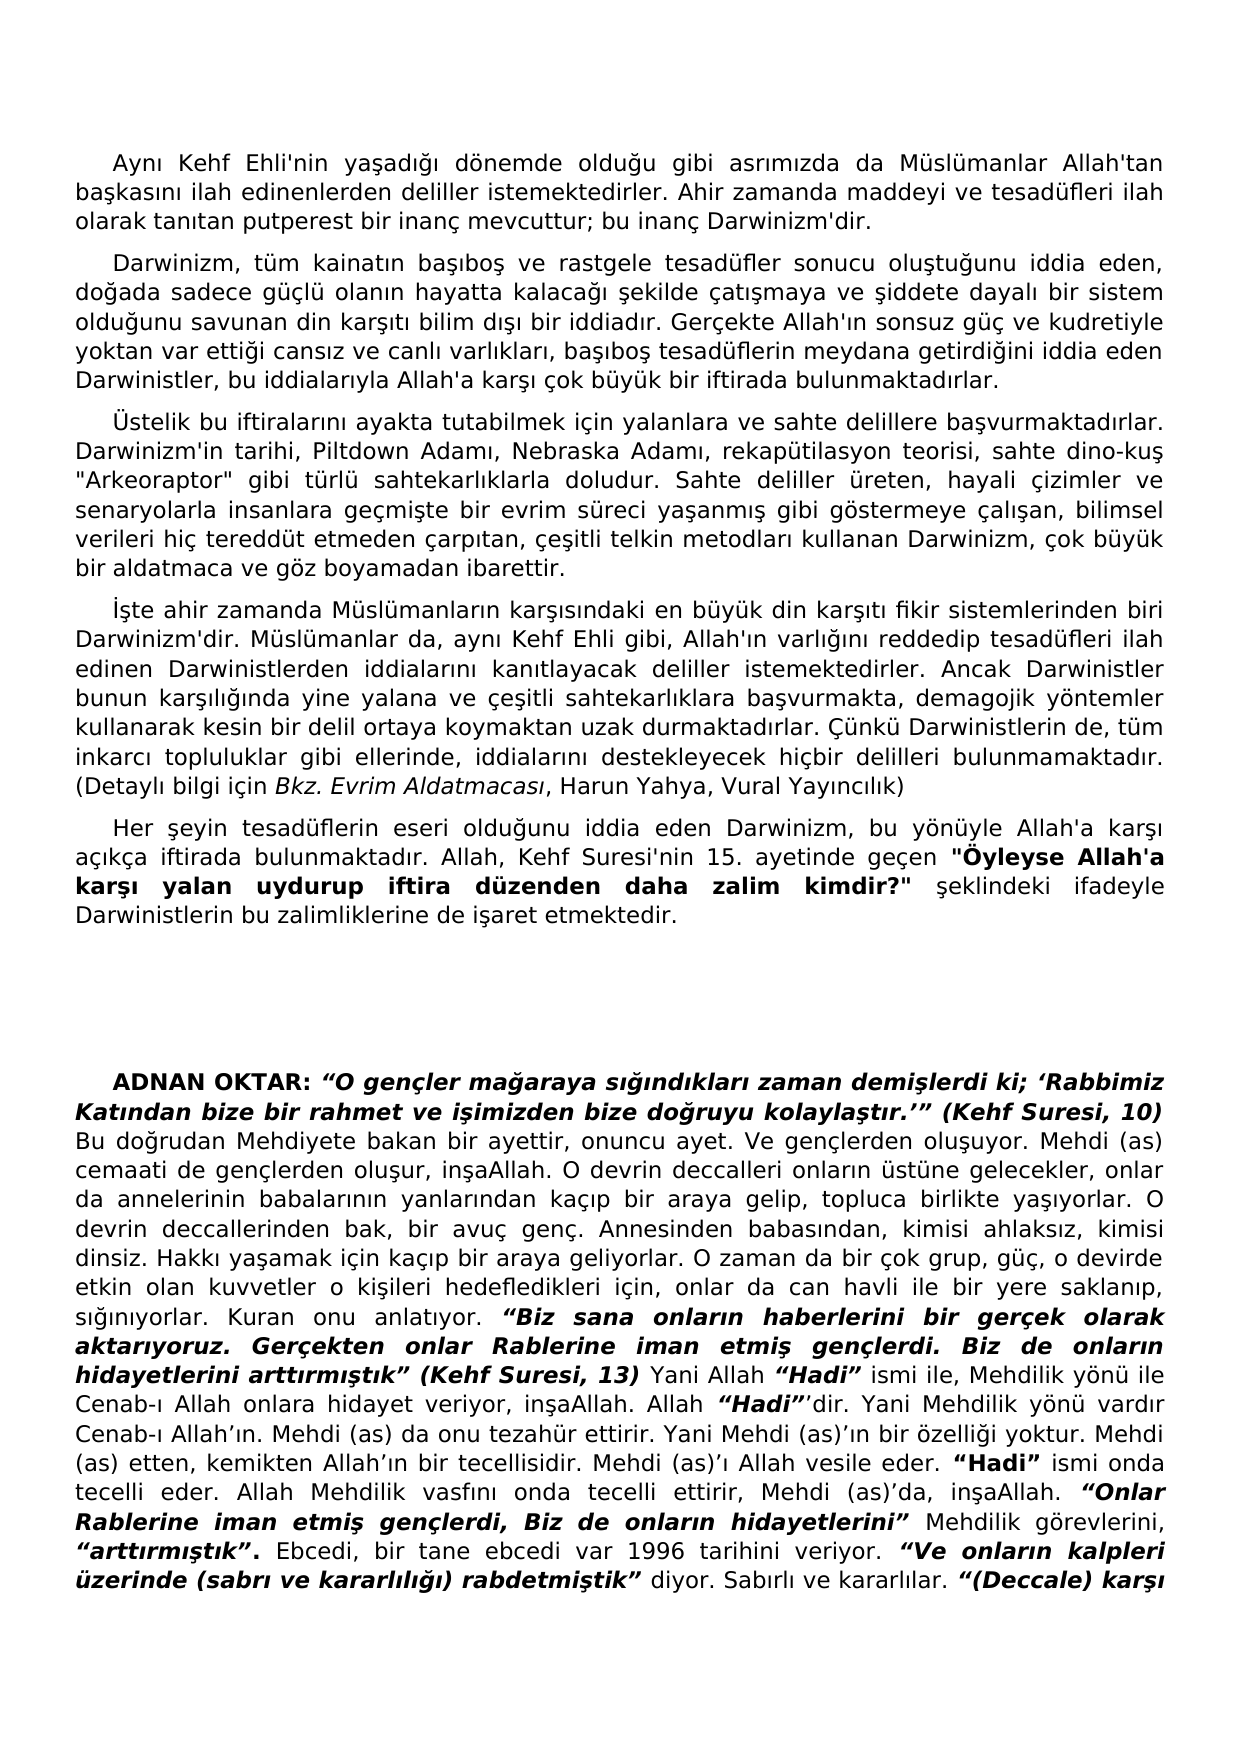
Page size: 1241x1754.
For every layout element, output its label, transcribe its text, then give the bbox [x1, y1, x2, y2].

text Üstelik bu iftiralarını ayakta tutabilmek için yalanlara ve sahte delillere başvurmaktadırlar. Darwinizm'in tarihi, Piltdown Adamı, Nebraska Adamı, rekapütilasyon teorisi, sahte dino-kuş "Arkeoraptor" gibi türlü sahtekarlıklarla doludur. Sahte deliller üreten, hayali çizimler ve senaryolarla insanlara geçmişte bir evrim süreci yaşanmış gibi göstermeye çalışan, bilimsel verileri hiç tereddüt etmeden çarpıtan, çeşitli telkin metodları kullanan Darwinizm, çok büyük bir aldatmaca ve göz boyamadan ibarettir. [75, 409, 1165, 582]
text Her şeyin tesadüflerin eseri olduğunu iddia eden Darwinizm, bu yönüyle Allah'a karşı açıkça iftirada bulunmaktadır. Allah, Kehf Suresi'nin 15. ayetinde geçen "Öyleyse Allah'a karşı yalan uydurup iftira düzenden daha zalim kimdir?" şeklindeki ifadeyle Darwinistlerin bu zalimliklerine de işaret etmektedir. [75, 815, 1165, 929]
text ADNAN OKTAR: “O gençler mağaraya sığındıkları zaman demişlerdi ki; ‘Rabbimiz Katından bize bir rahmet ve işimizden bize doğruyu kolaylaştır.’” (Kehf Suresi, 10) Bu doğrudan Mehdiyete bakan bir ayettir, onuncu ayet. Ve gençlerden oluşuyor. Mehdi (as) cemaati de gençlerden oluşur, inşaAllah. O devrin deccalleri onların üstüne gelecekler, onlar da annelerinin babalarının yanlarından kaçıp bir araya gelip, topluca birlikte yaşıyorlar. O devrin deccallerinden bak, bir avuç genç. Annesinden babasından, kimisi ahlaksız, kimisi dinsiz. Hakkı yaşamak için kaçıp bir araya geliyorlar. O zaman da bir çok grup, güç, o devirde etkin olan kuvvetler o kişileri hedefledikleri için, onlar da can havli ile bir yere saklanıp, sığınıyorlar. Kuran onu anlatıyor. “Biz sana onların haberlerini bir gerçek olarak aktarıyoruz. Gerçekten onlar Rablerine iman etmiş gençlerdi. Biz de onların hidayetlerini arttırmıştık” (Kehf Suresi, 13) Yani Allah “Hadi” ismi ile, Mehdilik yönü ile Cenab-ı Allah onlara hidayet veriyor, inşaAllah. Allah “Hadi”’dir. Yani Mehdilik yönü vardır Cenab-ı Allah’ın. Mehdi (as) da onu tezahür ettirir. Yani Mehdi (as)’ın bir özelliği yoktur. Mehdi (as) etten, kemikten Allah’ın bir tecellisidir. Mehdi (as)’ı Allah vesile eder. “Hadi” ismi onda tecelli eder. Allah Mehdilik vasfını onda tecelli ettirir, Mehdi (as)’da, inşaAllah. “Onlar Rablerine iman etmiş gençlerdi, Biz de onların hidayetlerini” Mehdilik görevlerini, “arttırmıştık”. Ebcedi, bir tane ebcedi var 1996 tarihini veriyor. “Ve onların kalpleri üzerinde (sabrı ve kararlılığı) rabdetmiştik” diyor. Sabırlı ve kararlılar. “(Deccale) karşı [75, 1069, 1165, 1594]
text İşte ahir zamanda Müslümanların karşısındaki en büyük din karşıtı fikir sistemlerinden biri Darwinizm'dir. Müslümanlar da, aynı Kehf Ehli gibi, Allah'ın varlığını reddedip tesadüfleri ilah edinen Darwinistlerden iddialarını kanıtlayacak deliller istemektedirler. Ancak Darwinistler bunun karşılığında yine yalana ve çeşitli sahtekarlıklara başvurmakta, demagojik yöntemler kullanarak kesin bir delil ortaya koymaktan uzak durmaktadırlar. Çünkü Darwinistlerin de, tüm inkarcı topluluklar gibi ellerinde, iddialarını destekleyecek hiçbir delilleri bulunmamaktadır. (Detaylı bilgi için Bkz. Evrim Aldatmacası, Harun Yahya, Vural Yayıncılık) [75, 597, 1165, 799]
text Aynı Kehf Ehli'nin yaşadığı dönemde olduğu gibi asrımızda da Müslümanlar Allah'tan başkasını ilah edinenlerden deliller istemektedirler. Ahir zamanda maddeyi ve tesadüfleri ilah olarak tanıtan putperest bir inanç mevcuttur; bu inanç Darwinizm'dir. [75, 150, 1165, 235]
text Darwinizm, tüm kainatın başıboş ve rastgele tesadüfler sonucu oluştuğunu iddia eden, doğada sadece güçlü olanın hayatta kalacağı şekilde çatışmaya ve şiddete dayalı bir sistem olduğunu savunan din karşıtı bilim dışı bir iddiadır. Gerçekte Allah'ın sonsuz güç ve kudretiyle yoktan var ettiği cansız ve canlı varlıkları, başıboş tesadüflerin meydana getirdiğini iddia eden Darwinistler, bu iddialarıyla Allah'a karşı çok büyük bir iftirada bulunmaktadırlar. [75, 250, 1165, 394]
